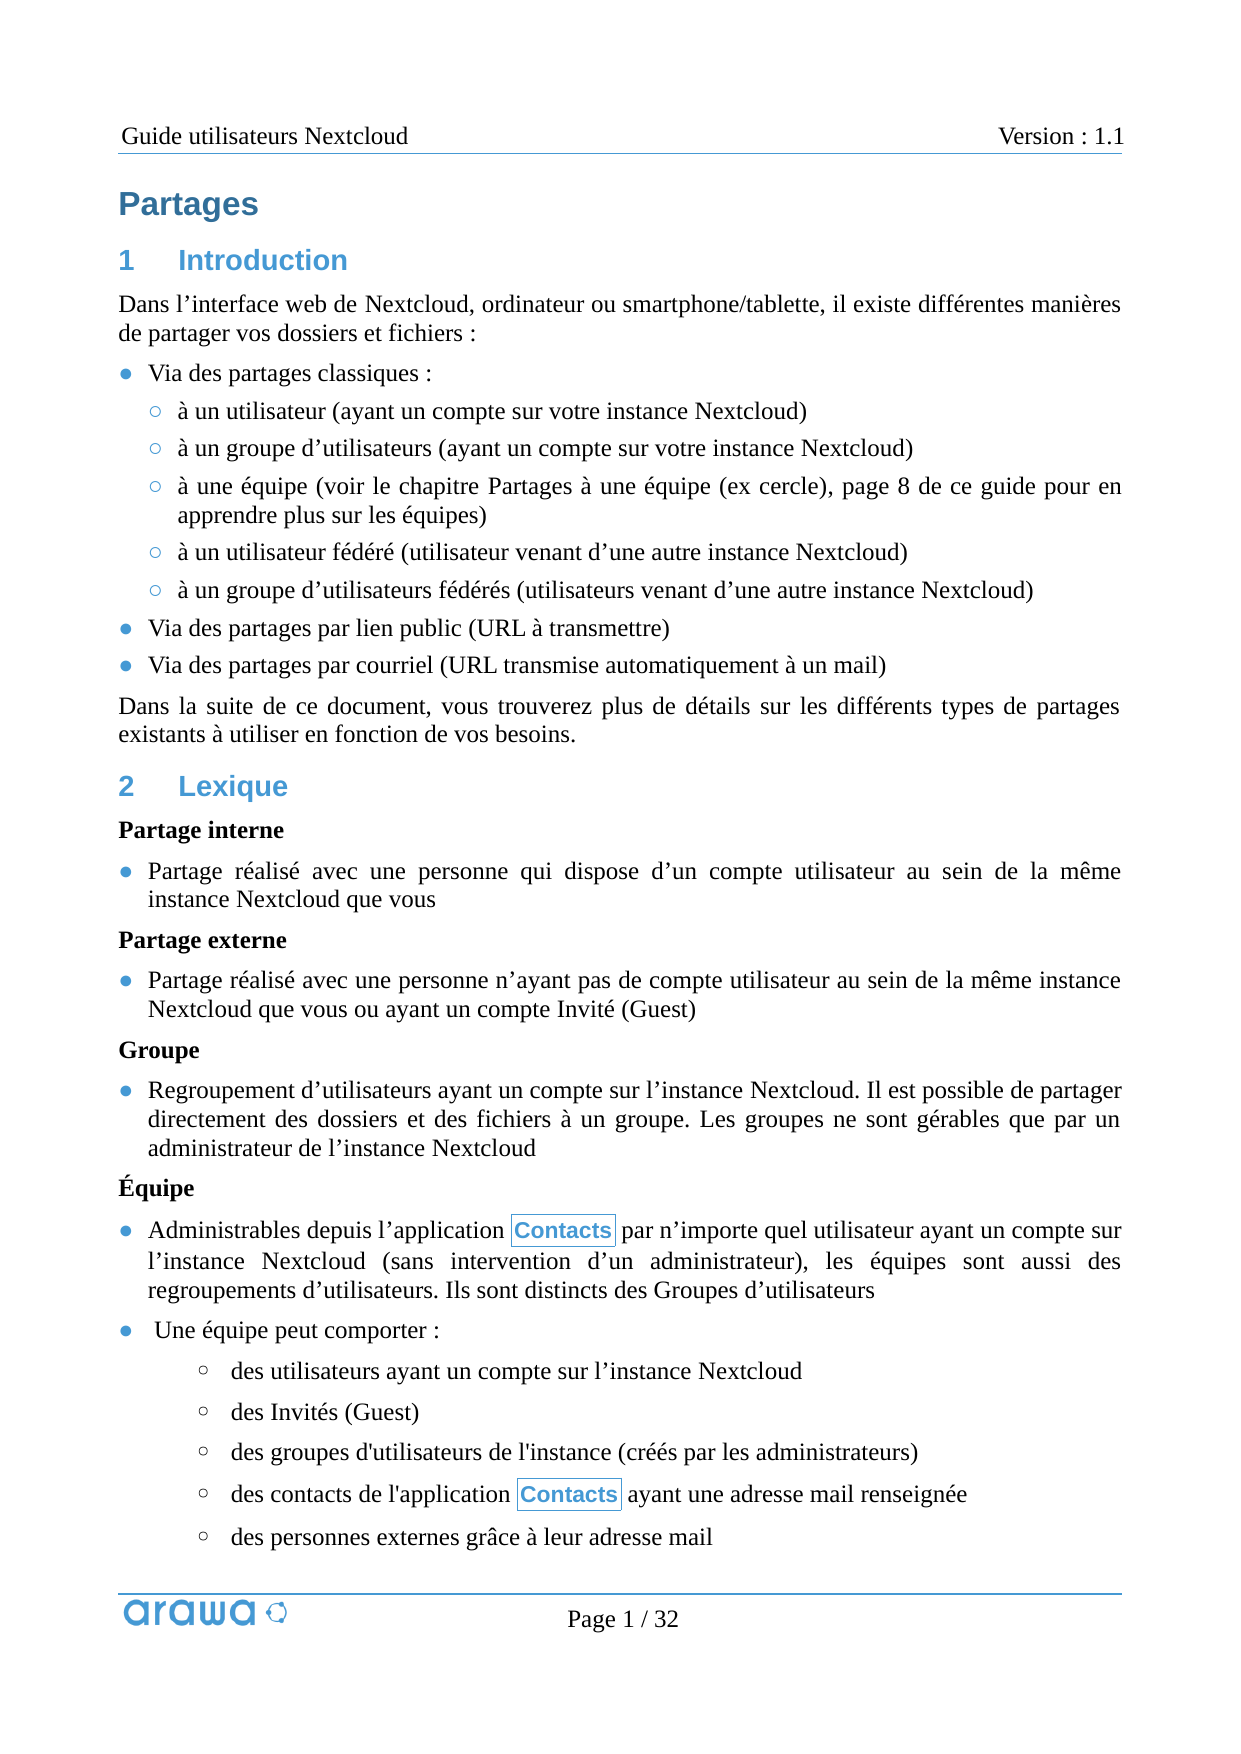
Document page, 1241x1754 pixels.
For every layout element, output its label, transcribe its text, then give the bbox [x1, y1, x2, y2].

list des personnes externes grâce à leur adresse mail [193, 1522, 1122, 1551]
text Groupe [118, 1035, 1122, 1063]
list Une équipe peut comporter : [118, 1316, 1122, 1344]
subtitle Lexique [118, 769, 1122, 803]
list à un utilisateur (ayant un compte sur votre instance Nextcloud) [148, 396, 1122, 425]
list à un utilisateur fédéré (utilisateur venant d’une autre instance Nextcloud) [148, 537, 1122, 566]
list à un groupe d’utilisateurs (ayant un compte sur votre instance Nextcloud) [148, 433, 1122, 462]
subtitle Introduction [118, 243, 1122, 277]
list Administrables depuis l’application Contacts par n’importe quel utilisateur ayant un compte sur l’instance Nextcloud (sans intervention d’un administrateur), les équipes sont aussi des regroupements d’utilisateurs. Ils sont distincts des Groupes d’utilisateurs [118, 1214, 1122, 1304]
list Partage réalisé avec une personne qui dispose d’un compte utilisateur au sein de la même instance Nextcloud que vous [118, 856, 1122, 913]
list des utilisateurs ayant un compte sur l’instance Nextcloud [193, 1356, 1122, 1385]
list des groupes d'utilisateurs de l'instance (créés par les administrateurs) [193, 1437, 1122, 1466]
list des contacts de l'application [193, 1478, 517, 1510]
list Via des partages par lien public (URL à transmettre) [118, 613, 1122, 641]
list des Invités (Guest) [193, 1397, 1122, 1425]
subtitle Partages [118, 184, 1122, 222]
text Partage externe [118, 925, 1122, 954]
text Partage interne [118, 815, 1122, 844]
list Contacts [518, 1479, 621, 1510]
list Partage réalisé avec une personne n’ayant pas de compte utilisateur au sein de la même instance Nextcloud que vous ou ayant un compte Invité (Guest) [118, 966, 1122, 1023]
list à une équipe (voir le chapitre Partages à une équipe (ex cercle), page 8 de ce guide pour en apprendre plus sur les équipes) [148, 471, 1122, 529]
text Dans l’interface web de Nextcloud, ordinateur ou smartphone/tablette, il existe différentes manières de partager vos dossiers et fichiers : [118, 289, 1122, 347]
list Regroupement d’utilisateurs ayant un compte sur l’instance Nextcloud. Il est possible de partager directement des dossiers et des fichiers à un groupe. Les groupes ne sont gérables que par un administrateur de l’instance Nextcloud [118, 1075, 1122, 1162]
list Via des partages par courriel (URL transmise automatiquement à un mail) [118, 650, 1122, 679]
picture [121, 1597, 290, 1628]
text Dans la suite de ce document, vous trouverez plus de détails sur les différents types de partages existants à utiliser en fonction de vos besoins. [118, 691, 1122, 748]
list Via des partages classiques : [118, 358, 1122, 387]
list ayant une adresse mail renseignée [622, 1478, 1122, 1510]
list à un groupe d’utilisateurs fédérés (utilisateurs venant d’une autre instance Nextcloud) [148, 575, 1122, 604]
text Équipe [118, 1173, 1122, 1202]
